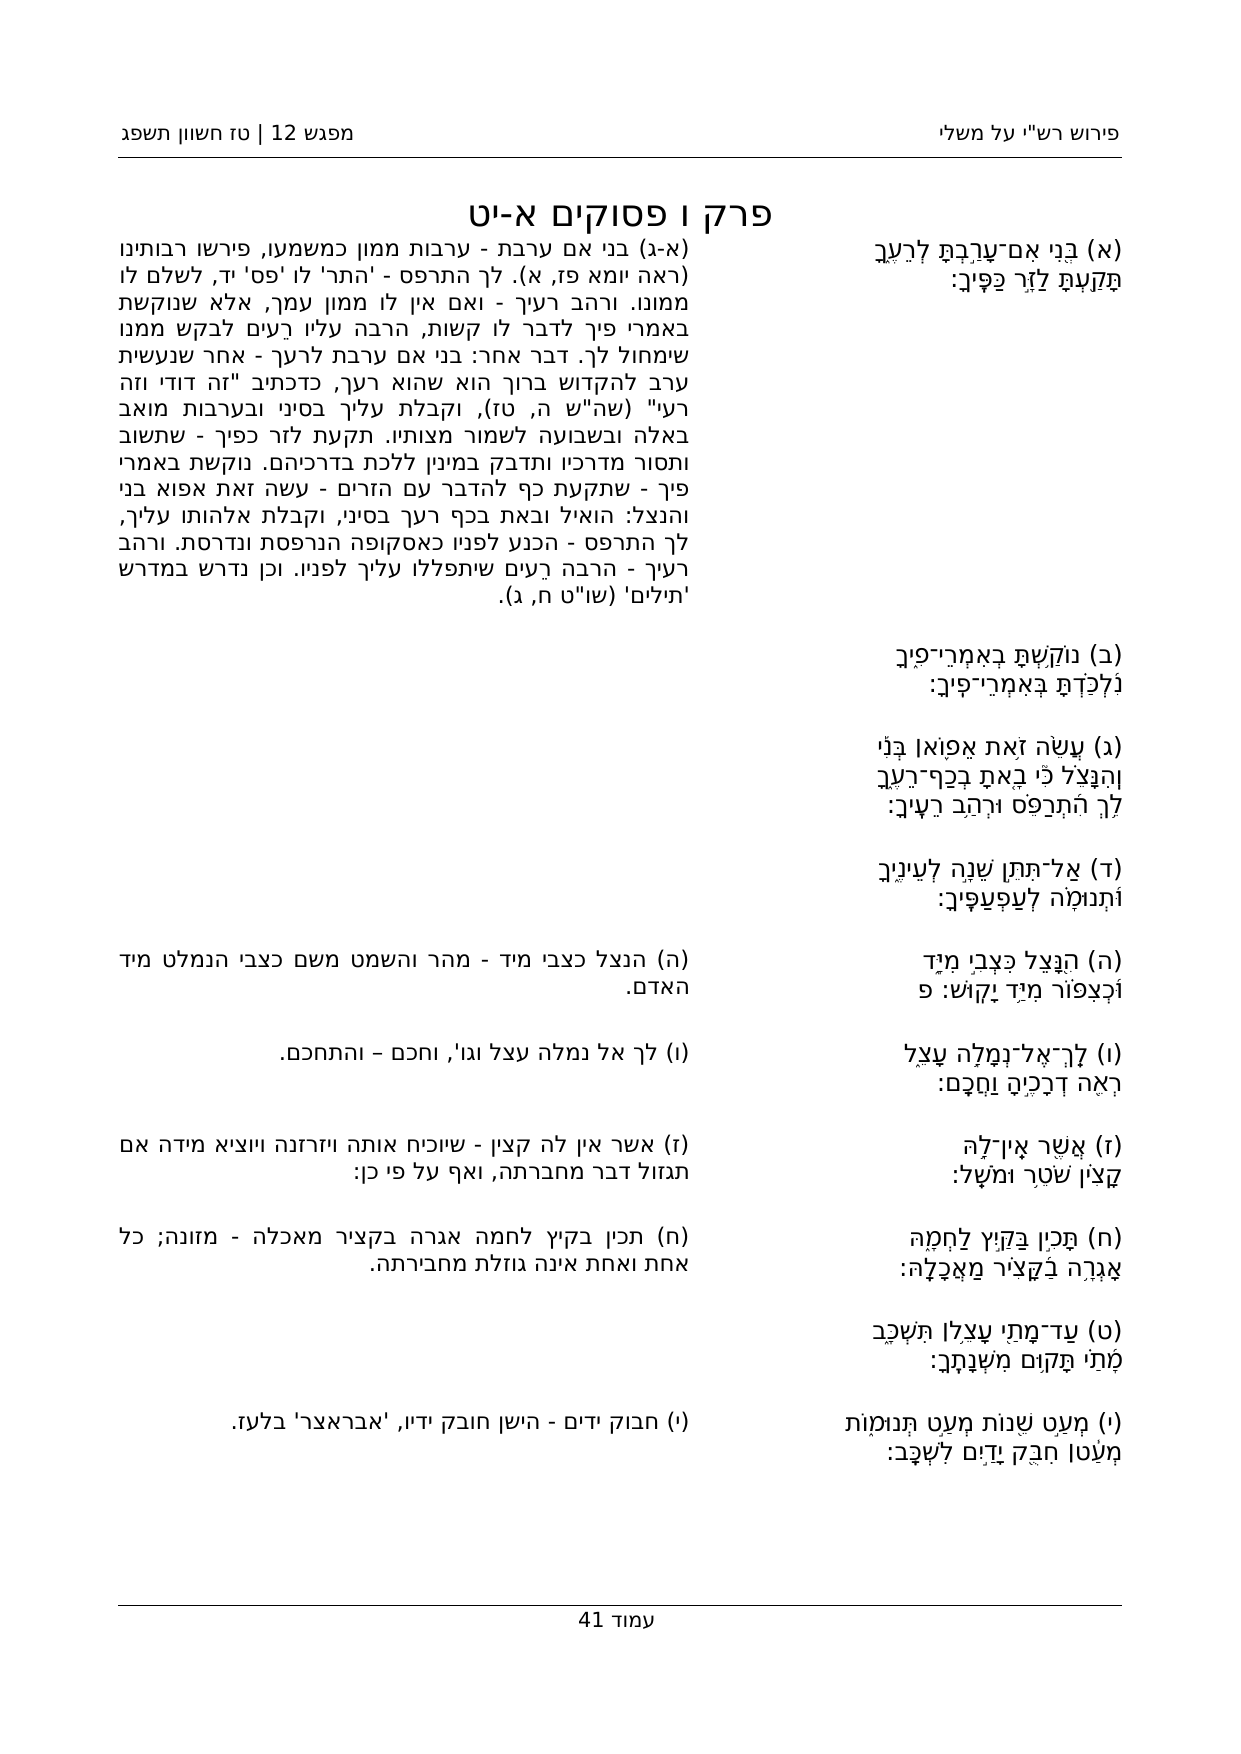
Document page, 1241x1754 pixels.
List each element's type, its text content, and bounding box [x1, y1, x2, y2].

table_cell [690, 946, 709, 1039]
table_cell [690, 1224, 709, 1316]
table_cell (ה) הִ֭נָּצֵל כִּצְבִ֣י מִיָּ֑ד וּ֝כְצִפּ֗וֹר מִיַּ֥ד יָקֽוּשׁ: פ [709, 946, 1123, 1039]
table_cell [118, 733, 690, 854]
table_cell (ח) תכין בקיץ לחמה אגרה בקציר מאכלה - מזונה; כל אחת ואחת אינה גוזלת מחבירתה. [118, 1224, 690, 1316]
table_cell (י) חבוק ידים - הישן חובק ידיו, 'אבראצר' בלעז. [118, 1408, 690, 1501]
table_cell [690, 1316, 709, 1408]
table_cell (ג) עֲשֵׂ֨ה זֹ֥את אֵפ֢וֹא׀ בְּנִ֡י וְֽהִנָּצֵ֗ל כִּ֮י בָ֤אתָ בְכַף־רֵעֶ֑ךָ לֵ֥ךְ הִ֝תְרַפֵּ֗ס וּרְהַ֥ב רֵעֶֽיךָ: [709, 733, 1123, 854]
table_cell [118, 640, 690, 732]
table_cell (ח) תָּכִ֣ין בַּקַּ֣יִץ לַחְמָ֑הּ אָגְרָ֥ה בַ֝קָּצִ֗יר מַאֲכָלָֽהּ: [709, 1224, 1123, 1316]
table_cell [118, 854, 690, 946]
table_header (א) בְּ֭נִי אִם־עָרַ֣בְתָּ לְרֵעֶ֑ךָ תָּקַ֖עְתָּ לַזָּ֣ר כַּפֶּֽיךָ: [709, 235, 1123, 640]
table_cell (ו) לֵֽךְ־אֶל־נְמָלָ֥ה עָצֵ֑ל רְאֵ֖ה דְרָכֶ֣יהָ וַחֲכָֽם: [709, 1039, 1123, 1131]
table_cell (ד) אַל־תִּתֵּ֣ן שֵׁנָ֣ה לְעֵינֶ֑יךָ וּ֝תְנוּמָ֗ה לְעַפְעַפֶּֽיךָ: [709, 854, 1123, 946]
table_cell [690, 1131, 709, 1223]
table_cell [690, 733, 709, 854]
table_cell (ה) הנצל כצבי מיד - מהר והשמט משם כצבי הנמלט מיד האדם. [118, 946, 690, 1039]
table_cell (ו) לך אל נמלה עצל וגו', וחכם – והתחכם. [118, 1039, 690, 1131]
table_cell [118, 1316, 690, 1408]
table_cell (י) מְעַ֣ט שֵׁ֭נוֹת מְעַ֣ט תְּנוּמ֑וֹת מְעַ֓ט׀ חִבֻּ֖ק יָדַ֣יִם לִשְׁכָּֽב: [709, 1408, 1123, 1501]
table_cell (ב) נוֹקַ֥שְׁתָּ בְאִמְרֵי־פִ֑יךָ נִ֝לְכַּ֗דְתָּ בְּאִמְרֵי־פִֽיךָ: [709, 640, 1123, 732]
table_cell [690, 1039, 709, 1131]
table_cell (ז) אשר אין לה קצין - שיוכיח אותה ויזרזנה ויוציא מידה אם תגזול דבר מחברתה, ואף על פי כן: [118, 1131, 690, 1223]
table_cell [690, 640, 709, 732]
table_cell [690, 854, 709, 946]
table_header [690, 235, 709, 640]
table_cell (ט) עַד־מָתַ֖י עָצֵ֥ל׀ תִּשְׁכָּ֑ב מָ֝תַ֗י תָּק֥וּם מִשְּׁנָתֶֽךָ: [709, 1316, 1123, 1408]
table_cell (ז) אֲשֶׁ֖ר אֵֽין־לָ֥הּ קָצִ֗ין שֹׁטֵ֥ר וּמֹשֵֽׁל: [709, 1131, 1123, 1223]
table_header (א-ג) בני אם ערבת - ערבות ממון כמשמעו, פירשו רבותינו (ראה יומא פז, א). לך התרפס - 'התר' לו 'פס' יד, לשלם לו ממונו. ורהב רעיך - ואם אין לו ממון עמך, אלא שנוקשת באמרי פיך לדבר לו קשות, הרבה עליו רֵעים לבקש ממנו שימחול לך. דבר אחר: בני אם ערבת לרעך - אחר שנעשית ערב להקדוש ברוך הוא שהוא רעך, כדכתיב "זה דודי וזה רעי" (שה"ש ה, טז), וקבלת עליך בסיני ובערבות מואב באלה ובשבועה לשמור מצותיו. תקעת לזר כפיך - שתשוב ותסור מדרכיו ותדבק במינין ללכת בדרכיהם. נוקשת באמרי פיך - שתקעת כף להדבר עם הזרים - עשה זאת אפוא בני והנצל: הואיל ובאת בכף רעך בסיני, וקבלת אלהותו עליך, לך התרפס - הכנע לפניו כאסקופה הנרפסת ונדרסת. ורהב רעיך - הרבה רֵעים שיתפללו עליך לפניו. וכן נדרש במדרש 'תילים' (שו"ט ח, ג). [118, 235, 690, 640]
text פרק ו פסוקים א-יט [118, 192, 1122, 235]
table_cell [690, 1408, 709, 1501]
